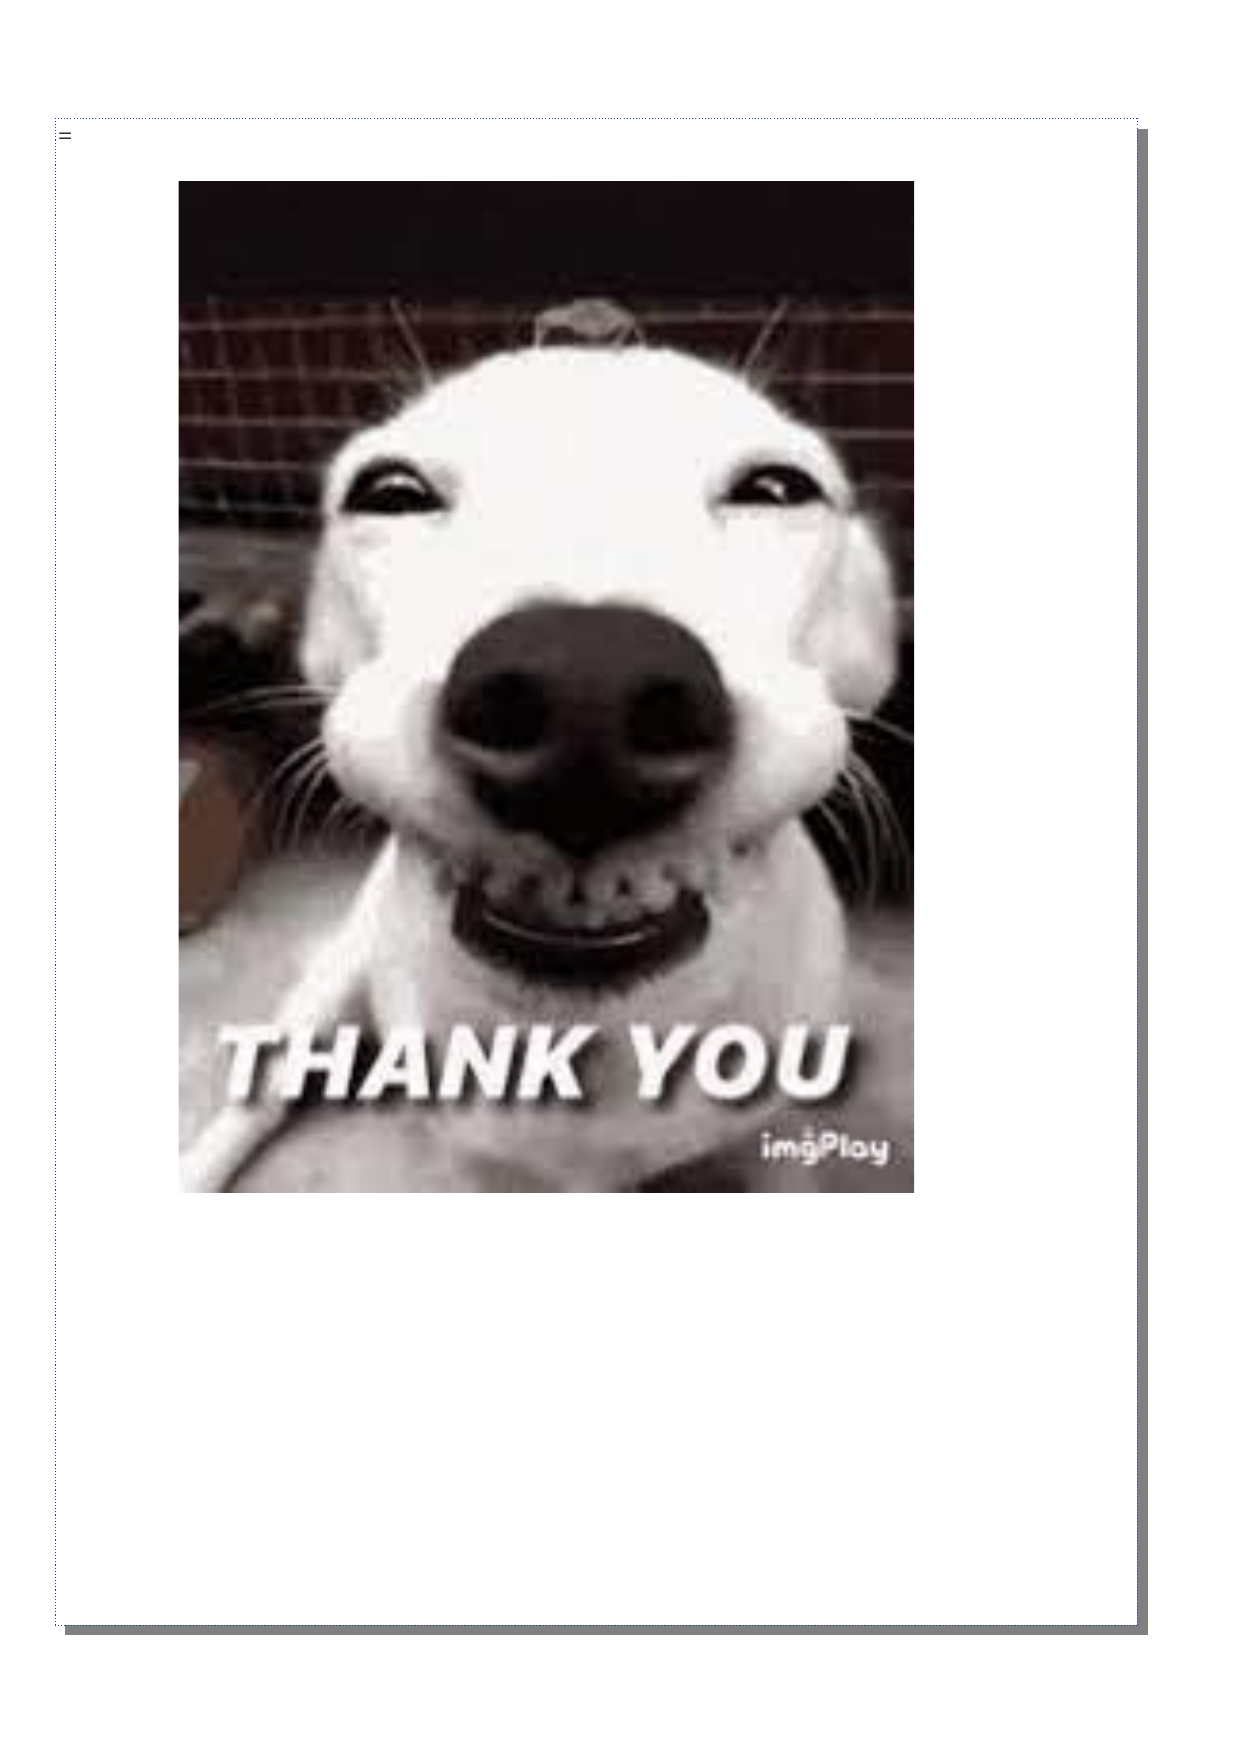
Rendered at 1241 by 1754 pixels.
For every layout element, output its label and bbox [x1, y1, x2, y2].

picture [178, 181, 915, 1193]
